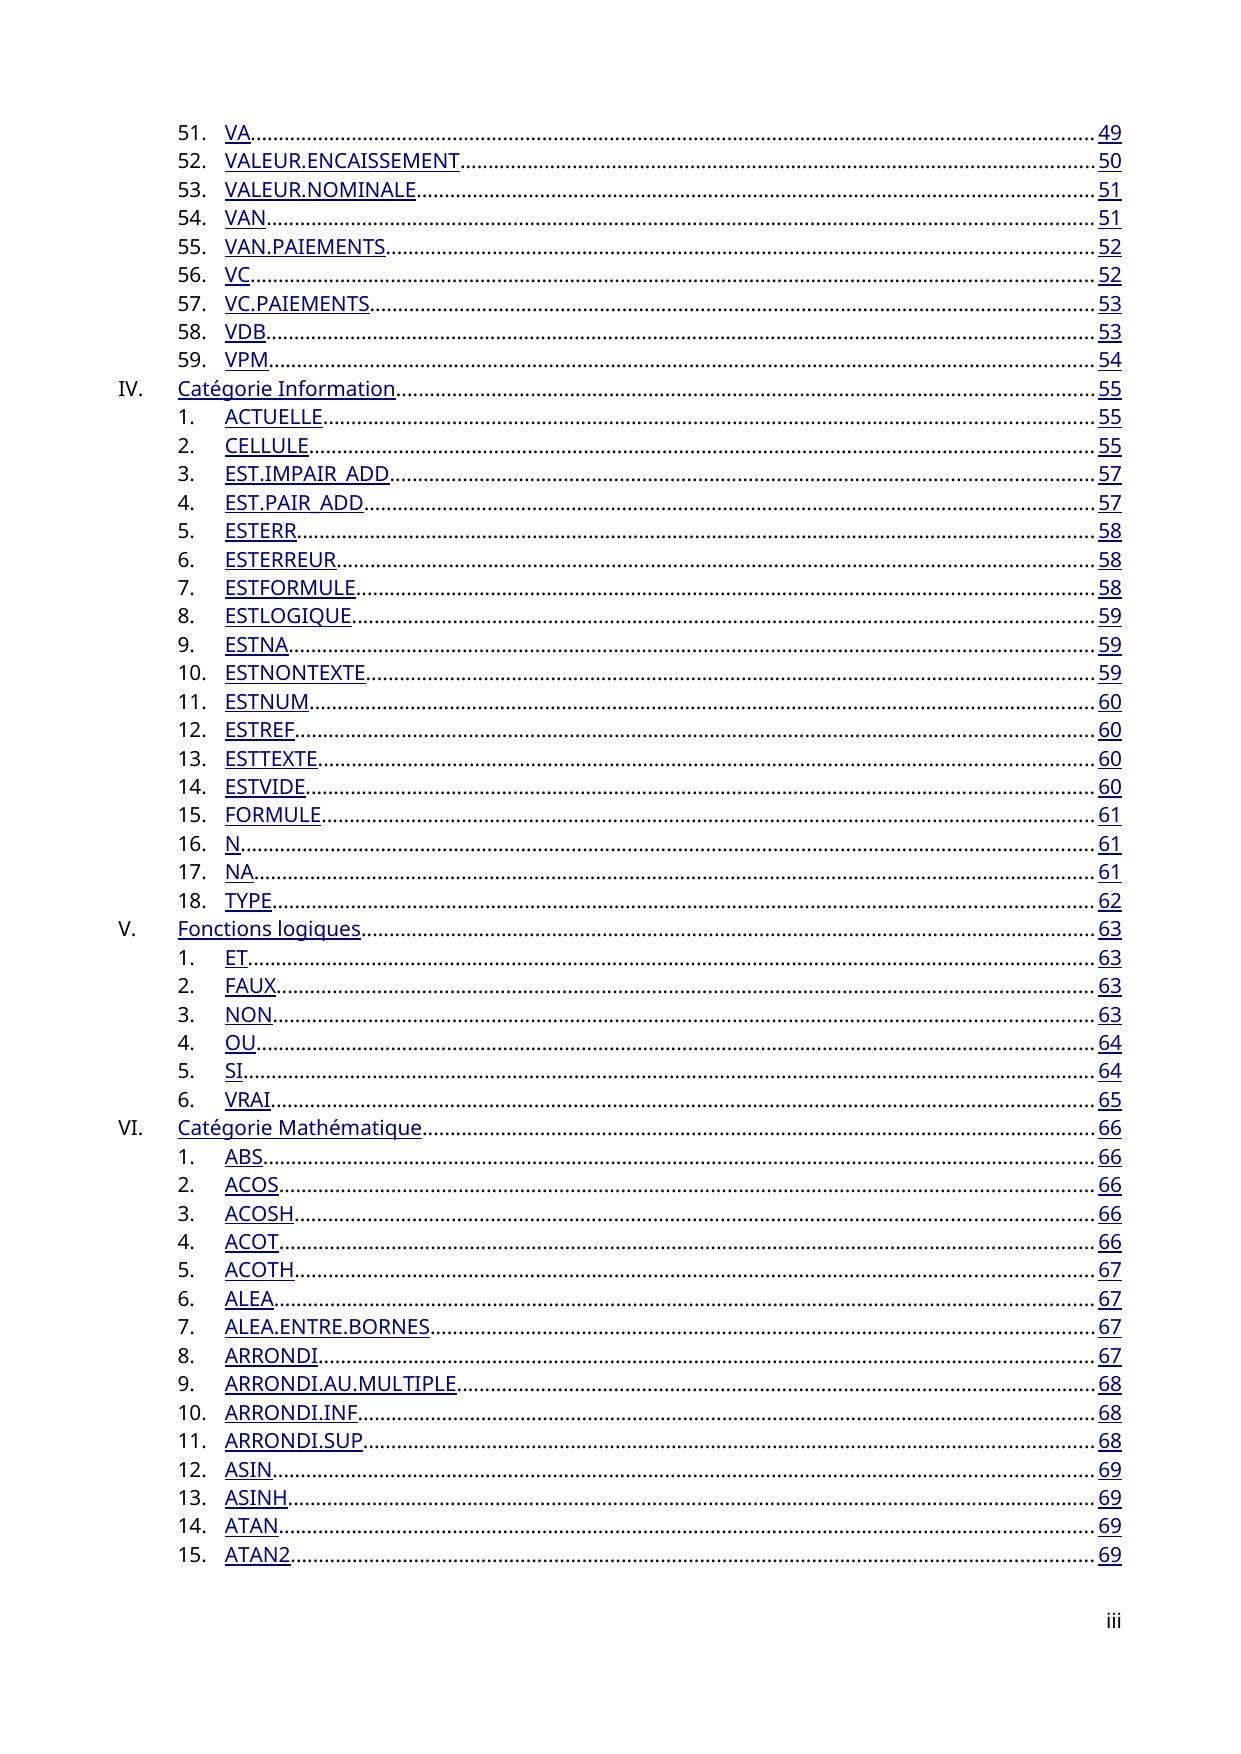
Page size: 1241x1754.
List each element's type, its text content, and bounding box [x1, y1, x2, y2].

text 53. VALEUR.NOMINALE 51 [177, 175, 1122, 203]
text 6. ALEA 67 [177, 1284, 1122, 1312]
text 17. NA 61 [177, 857, 1122, 886]
text 13. ASINH 69 [177, 1483, 1122, 1512]
text 2. FAUX 63 [177, 971, 1122, 1000]
text 4. OU 64 [177, 1028, 1122, 1057]
text 15. ATAN2 69 [177, 1540, 1122, 1568]
text 3. EST.IMPAIR_ADD 57 [177, 459, 1122, 488]
text 1. ACTUELLE 55 [177, 402, 1122, 431]
text 13. ESTTEXTE 60 [177, 744, 1122, 772]
text 16. N 61 [177, 829, 1122, 857]
text 51. VA 49 [177, 118, 1122, 147]
text 5. SI 64 [177, 1057, 1122, 1085]
text 15. FORMULE 61 [177, 801, 1122, 829]
text 3. ACOSH 66 [177, 1199, 1122, 1227]
text 4. EST.PAIR_ADD 57 [177, 488, 1122, 516]
text 3. NON 63 [177, 1000, 1122, 1028]
text 2. ACOS 66 [177, 1170, 1122, 1199]
text 11. ESTNUM 60 [177, 687, 1122, 715]
text 59. VPM 54 [177, 346, 1122, 374]
text 52. VALEUR.ENCAISSEMENT 50 [177, 147, 1122, 175]
text 10. ARRONDI.INF 68 [177, 1398, 1122, 1426]
text 14. ESTVIDE 60 [177, 772, 1122, 801]
text 1. ET 63 [177, 943, 1122, 971]
text 12. ASIN 69 [177, 1455, 1122, 1483]
text 4. ACOT 66 [177, 1227, 1122, 1256]
text 11. ARRONDI.SUP 68 [177, 1426, 1122, 1455]
text 55. VAN.PAIEMENTS 52 [177, 232, 1122, 260]
text VI. Catégorie Mathématique 66 [118, 1113, 1122, 1142]
text 6. ESTERREUR 58 [177, 545, 1122, 573]
text 14. ATAN 69 [177, 1512, 1122, 1540]
text IV. Catégorie Information 55 [118, 374, 1122, 402]
text 9. ESTNA 59 [177, 630, 1122, 658]
text 7. ESTFORMULE 58 [177, 573, 1122, 602]
text 2. CELLULE 55 [177, 431, 1122, 459]
text 8. ARRONDI 67 [177, 1341, 1122, 1369]
text 56. VC 52 [177, 260, 1122, 289]
text 57. VC.PAIEMENTS 53 [177, 289, 1122, 317]
text 54. VAN 51 [177, 203, 1122, 232]
text 5. ESTERR 58 [177, 516, 1122, 545]
text 6. VRAI 65 [177, 1085, 1122, 1113]
text 8. ESTLOGIQUE 59 [177, 602, 1122, 630]
text 9. ARRONDI.AU.MULTIPLE 68 [177, 1369, 1122, 1398]
text 18. TYPE 62 [177, 886, 1122, 914]
text 7. ALEA.ENTRE.BORNES 67 [177, 1312, 1122, 1341]
text 1. ABS 66 [177, 1142, 1122, 1170]
text 12. ESTREF 60 [177, 715, 1122, 744]
text V. Fonctions logiques 63 [118, 914, 1122, 943]
text 5. ACOTH 67 [177, 1256, 1122, 1284]
text 58. VDB 53 [177, 317, 1122, 346]
text 10. ESTNONTEXTE 59 [177, 658, 1122, 687]
